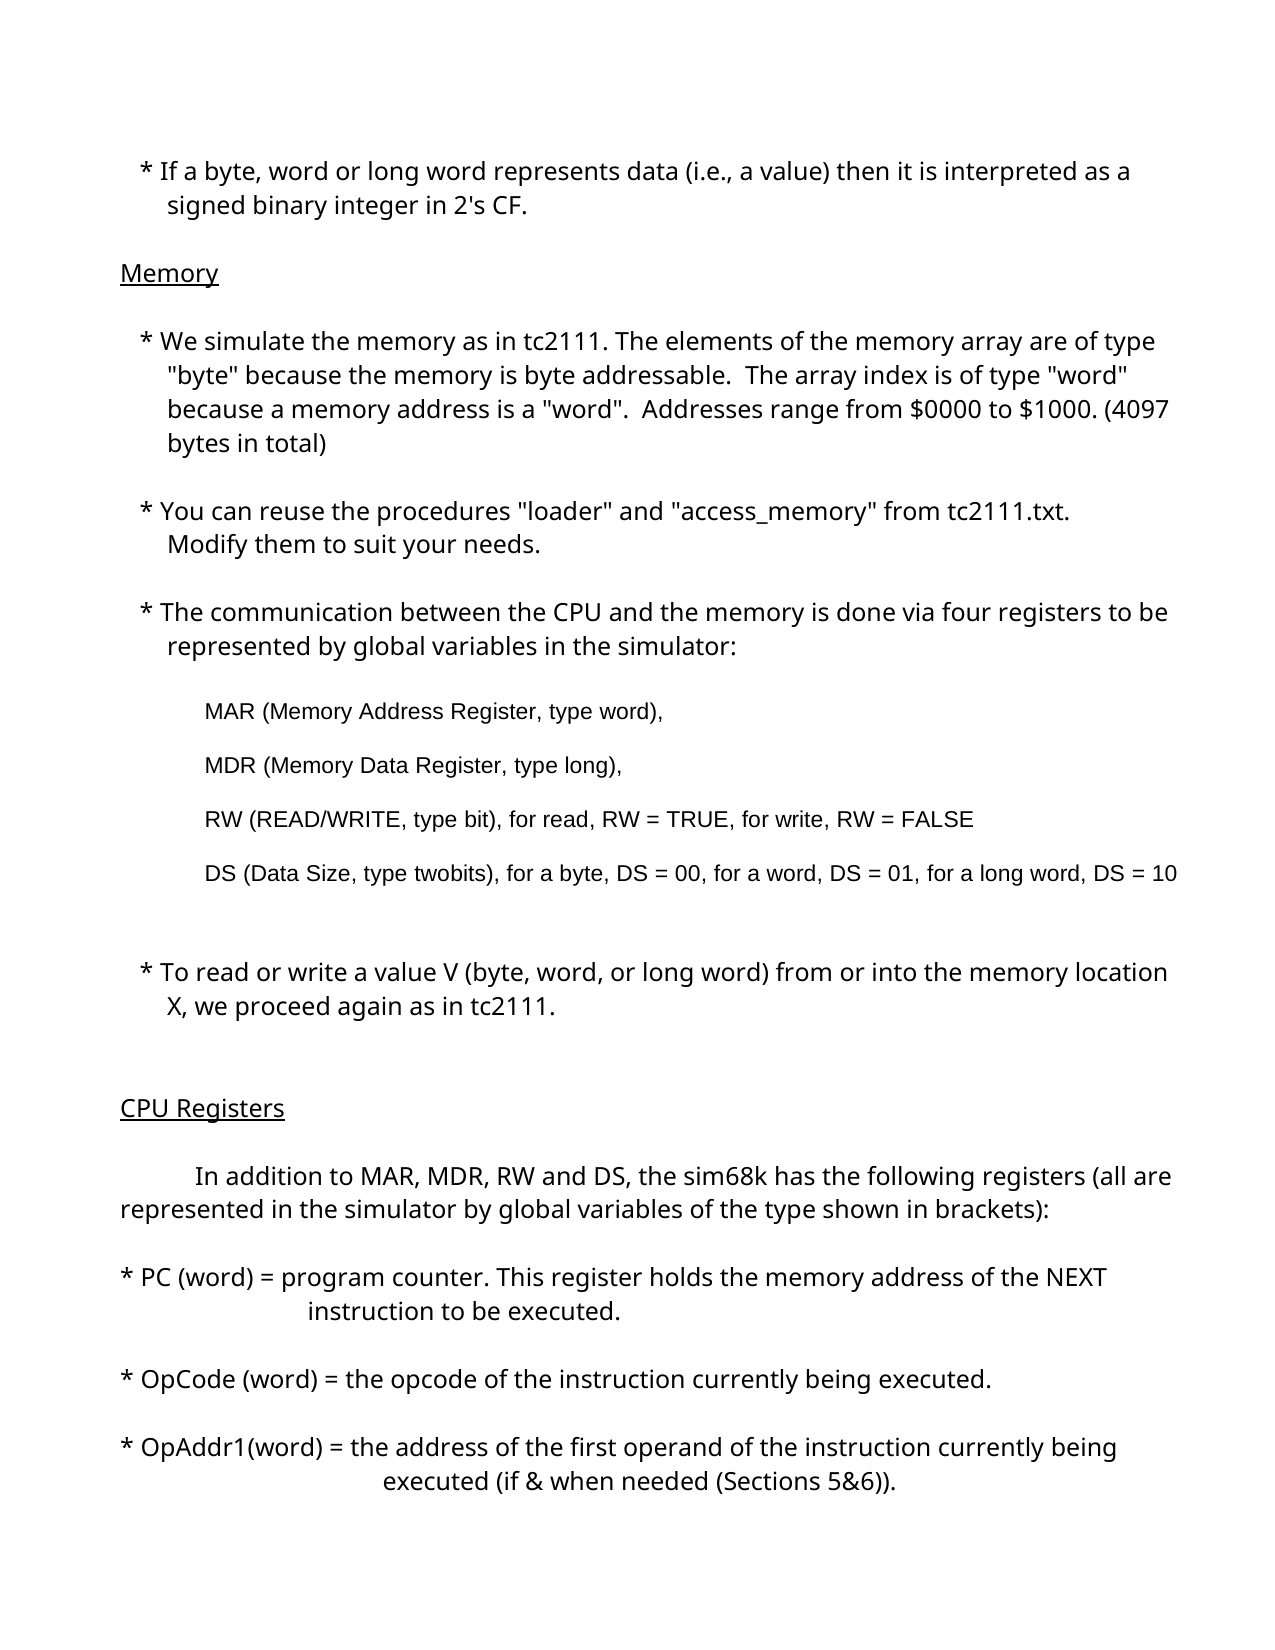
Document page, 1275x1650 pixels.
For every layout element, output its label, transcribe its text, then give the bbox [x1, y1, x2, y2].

text In addition to MAR, MDR, RW and DS, the sim68k has the following registers (all are represented in the simulator by global variables of the type shown in brackets): [120, 1158, 1185, 1226]
text * We simulate the memory as in tc2111. The elements of the memory array are of type "byte" because the memory is byte addressable. The array index is of type "word" because a memory address is a "word". Addresses range from $0000 to $1000. (4097 bytes in total) [120, 324, 1185, 459]
text * If a byte, word or long word represents data (i.e., a value) then it is interpreted as a signed binary integer in 2's CF. [120, 154, 1185, 222]
text * OpAddr1(word) = the address of the first operand of the instruction currently being executed (if & when needed (Sections 5&6)). [120, 1430, 1185, 1498]
subtitle Memory [120, 256, 1185, 290]
text Modify them to suit your needs. [120, 527, 1185, 561]
text MDR (Memory Data Register, type long), [204, 751, 1185, 778]
text * You can reuse the procedures "loader" and "access_memory" from tc2111.txt. [120, 493, 1185, 527]
text MAR (Memory Address Register, type word), [204, 697, 1185, 724]
text * PC (word) = program counter. This register holds the memory address of the NEXT instruction to be executed. [120, 1260, 1185, 1328]
text * OpCode (word) = the opcode of the instruction currently being executed. [120, 1362, 1185, 1396]
text DS (Data Size, type twobits), for a byte, DS = 00, for a word, DS = 01, for a long word, DS = 10 [204, 860, 1185, 887]
text * To read or write a value V (byte, word, or long word) from or into the memory location X, we proceed again as in tc2111. [120, 955, 1185, 1023]
text RW (READ/WRITE, type bit), for read, RW = TRUE, for write, RW = FALSE [204, 806, 1185, 833]
text * The communication between the CPU and the memory is done via four registers to be represented by global variables in the simulator: [120, 595, 1185, 663]
subtitle CPU Registers [120, 1091, 1185, 1124]
